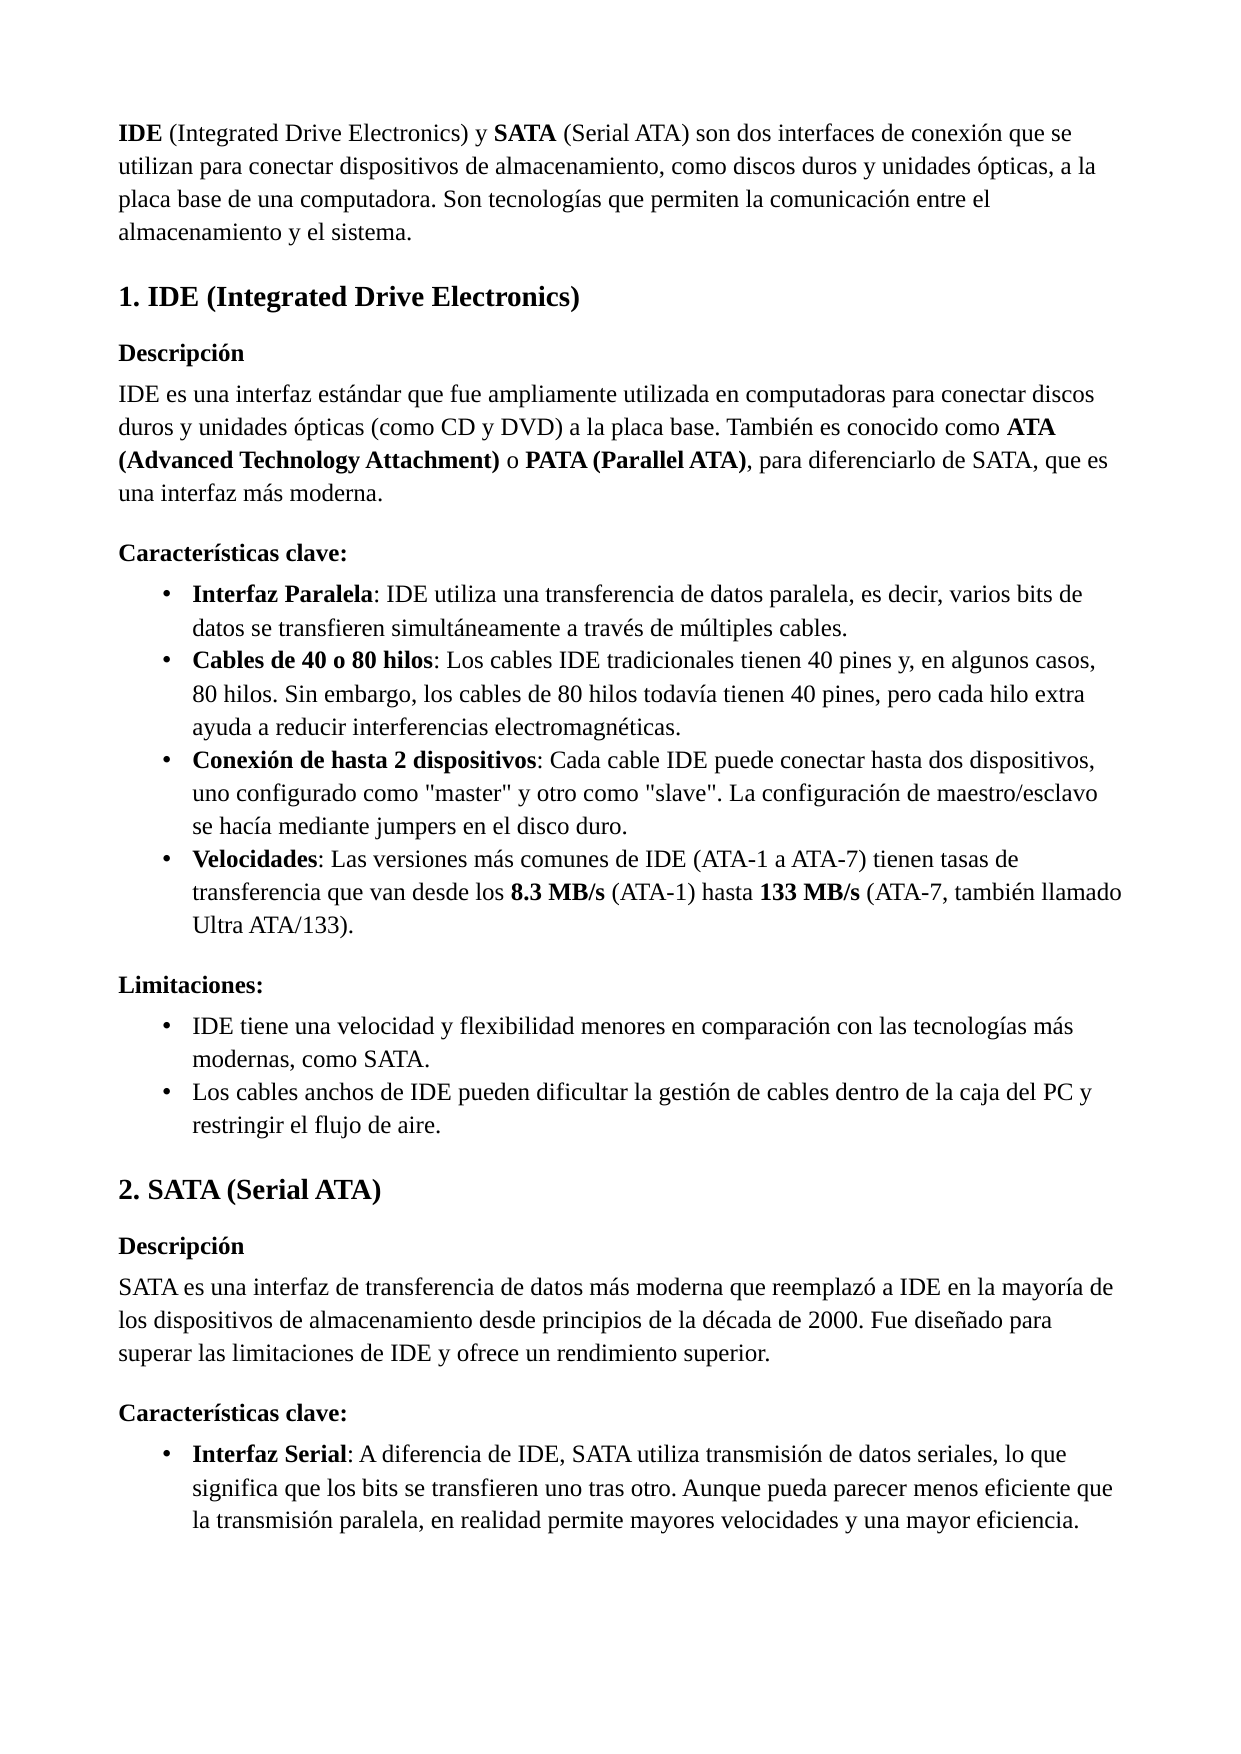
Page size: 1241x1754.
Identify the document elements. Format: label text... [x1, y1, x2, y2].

list Interfaz Serial: A diferencia de IDE, SATA utiliza transmisión de datos seriales, lo que significa que los bits se transfieren uno tras otro. Aunque pueda parecer menos eficiente que la transmisión paralela, en realidad permite mayores velocidades y una mayor eficiencia. [162, 1439, 1122, 1534]
list Conexión de hasta 2 dispositivos: Cada cable IDE puede conectar hasta dos dispositivos, uno configurado como "master" y otro como "slave". La configuración de maestro/esclavo se hacía mediante jumpers en el disco duro. [162, 745, 1122, 839]
subtitle Características clave: [118, 1398, 1122, 1427]
list Cables de 40 o 80 hilos: Los cables IDE tradicionales tienen 40 pines y, en algunos casos, 80 hilos. Sin embargo, los cables de 80 hilos todavía tienen 40 pines, pero cada hilo extra ayuda a reducir interferencias electromagnéticas. [162, 646, 1122, 740]
subtitle Descripción [118, 338, 1122, 367]
list Los cables anchos de IDE pueden dificultar la gestión de cables dentro de la caja del PC y restringir el flujo de aire. [162, 1077, 1122, 1139]
list Interfaz Paralela: IDE utiliza una transferencia de datos paralela, es decir, varios bits de datos se transfieren simultáneamente a través de múltiples cables. [162, 579, 1122, 641]
subtitle Características clave: [118, 538, 1122, 567]
text IDE (Integrated Drive Electronics) y SATA (Serial ATA) son dos interfaces de conexión que se utilizan para conectar dispositivos de almacenamiento, como discos duros y unidades ópticas, a la placa base de una computadora. Son tecnologías que permiten la comunicación entre el almacenamiento y el sistema. [118, 118, 1122, 246]
list IDE tiene una velocidad y flexibilidad menores en comparación con las tecnologías más modernas, como SATA. [162, 1011, 1122, 1073]
text SATA es una interfaz de transferencia de datos más moderna que reemplazó a IDE en la mayoría de los dispositivos de almacenamiento desde principios de la década de 2000. Fue diseñado para superar las limitaciones de IDE y ofrece un rendimiento superior. [118, 1272, 1122, 1367]
subtitle 1. IDE (Integrated Drive Electronics) [118, 279, 1122, 313]
subtitle Descripción [118, 1231, 1122, 1260]
list Velocidades: Las versiones más comunes de IDE (ATA-1 a ATA-7) tienen tasas de transferencia que van desde los 8.3 MB/s (ATA-1) hasta 133 MB/s (ATA-7, también llamado Ultra ATA/133). [162, 844, 1122, 938]
text IDE es una interfaz estándar que fue ampliamente utilizada en computadoras para conectar discos duros y unidades ópticas (como CD y DVD) a la placa base. También es conocido como ATA (Advanced Technology Attachment) o PATA (Parallel ATA), para diferenciarlo de SATA, que es una interfaz más moderna. [118, 379, 1122, 507]
subtitle Limitaciones: [118, 970, 1122, 999]
subtitle 2. SATA (Serial ATA) [118, 1172, 1122, 1206]
